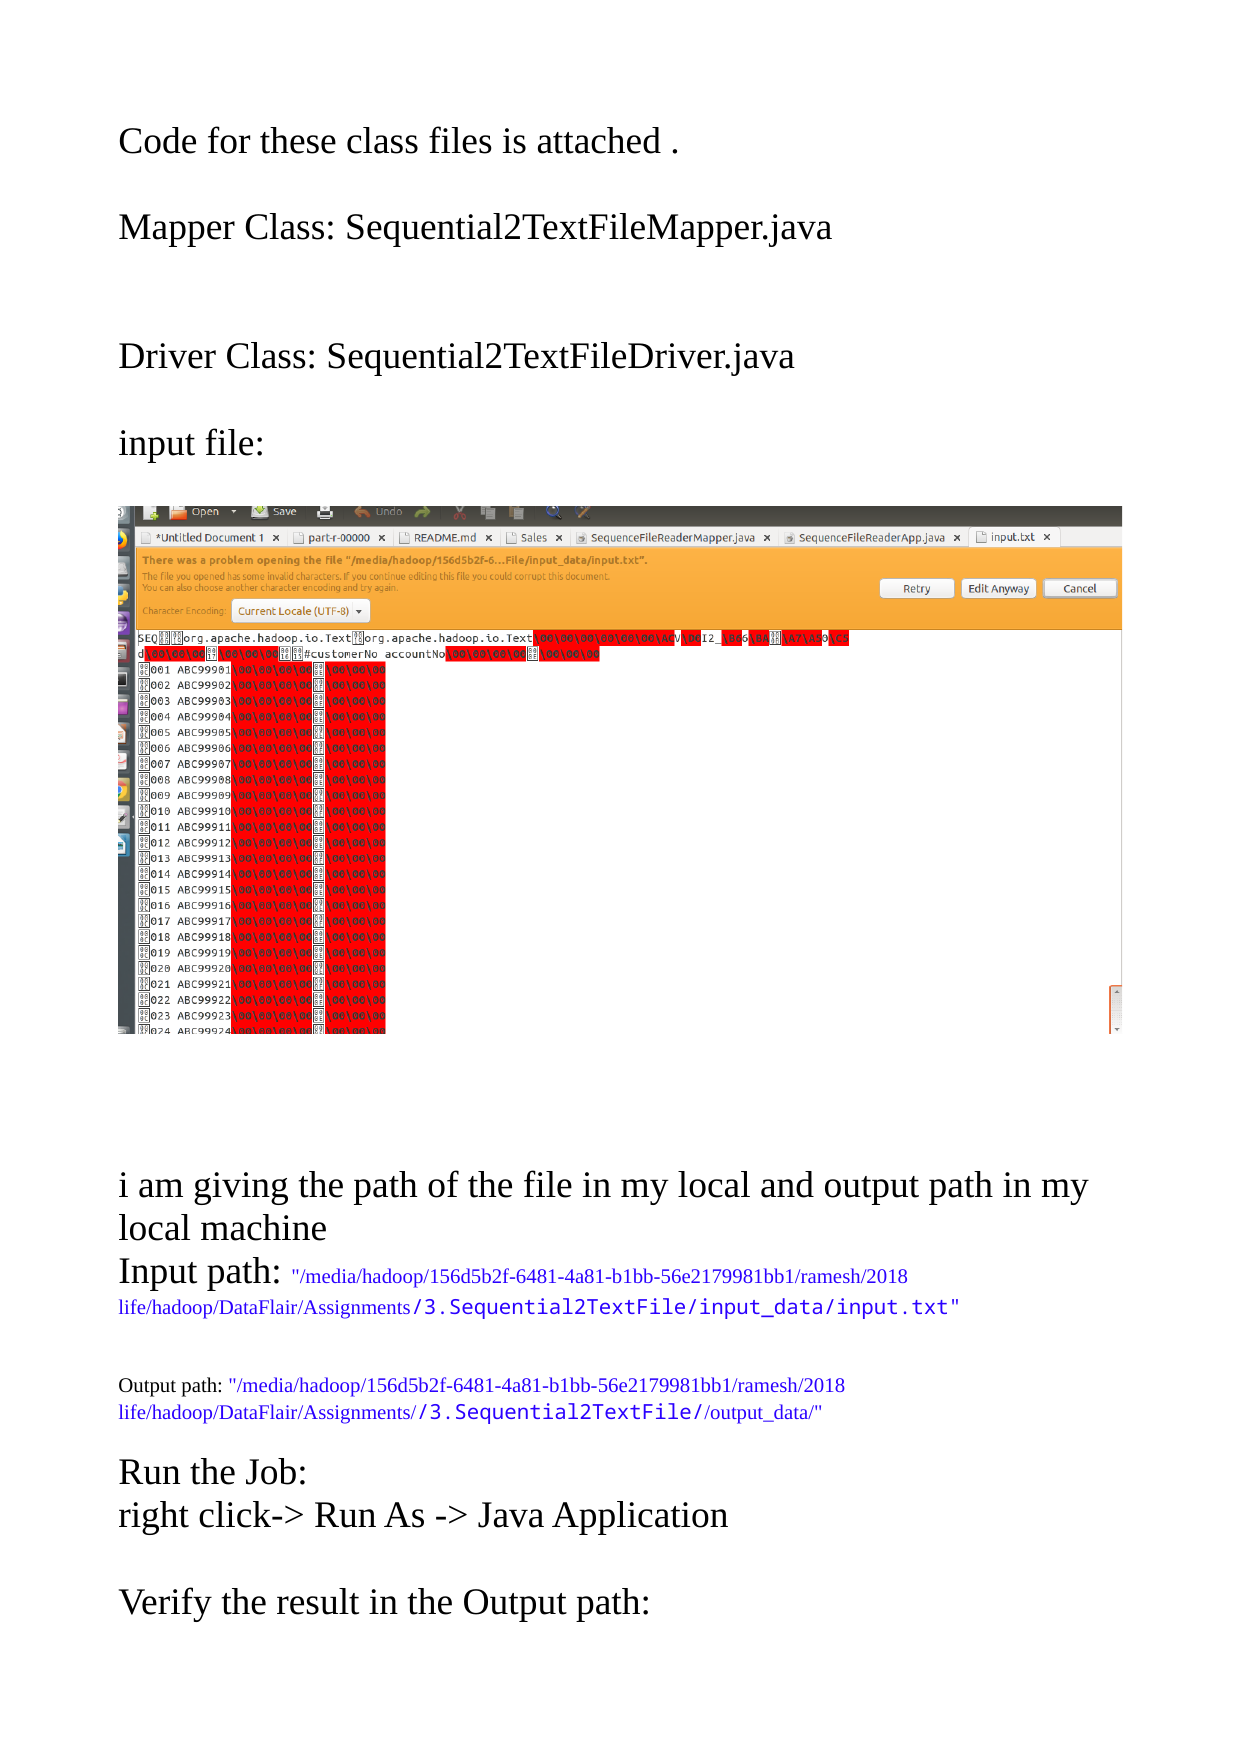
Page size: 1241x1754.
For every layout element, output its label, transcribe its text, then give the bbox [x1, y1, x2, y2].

picture [118, 506, 1123, 1034]
text i am giving the path of the file in my local and output path in my local machine [118, 1163, 1122, 1249]
text Driver Class: Sequential2TextFileDriver.java [118, 334, 1122, 377]
text Verify the result in the Output path: [118, 1579, 1122, 1622]
text Run the Job: [118, 1450, 1122, 1493]
text input file: [118, 420, 1122, 463]
text Mapper Class: Sequential2TextFileMapper.java [118, 204, 1122, 247]
text right click-> Run As -> Java Application [118, 1493, 1122, 1536]
text Code for these class files is attached . [118, 118, 1122, 161]
text Output path: "/media/hadoop/156d5b2f-6481-4a81-b1bb-56e2179981bb1/ramesh/2018 life/hadoop/DataFlair/Assignments//3.Sequential2TextFile//output_data/" [118, 1373, 1122, 1426]
text Input path: "/media/hadoop/156d5b2f-6481-4a81-b1bb-56e2179981bb1/ramesh/2018 life/hadoop/DataFlair/Assignments/3.Sequential2TextFile/input_data/input.txt" [118, 1249, 1122, 1320]
